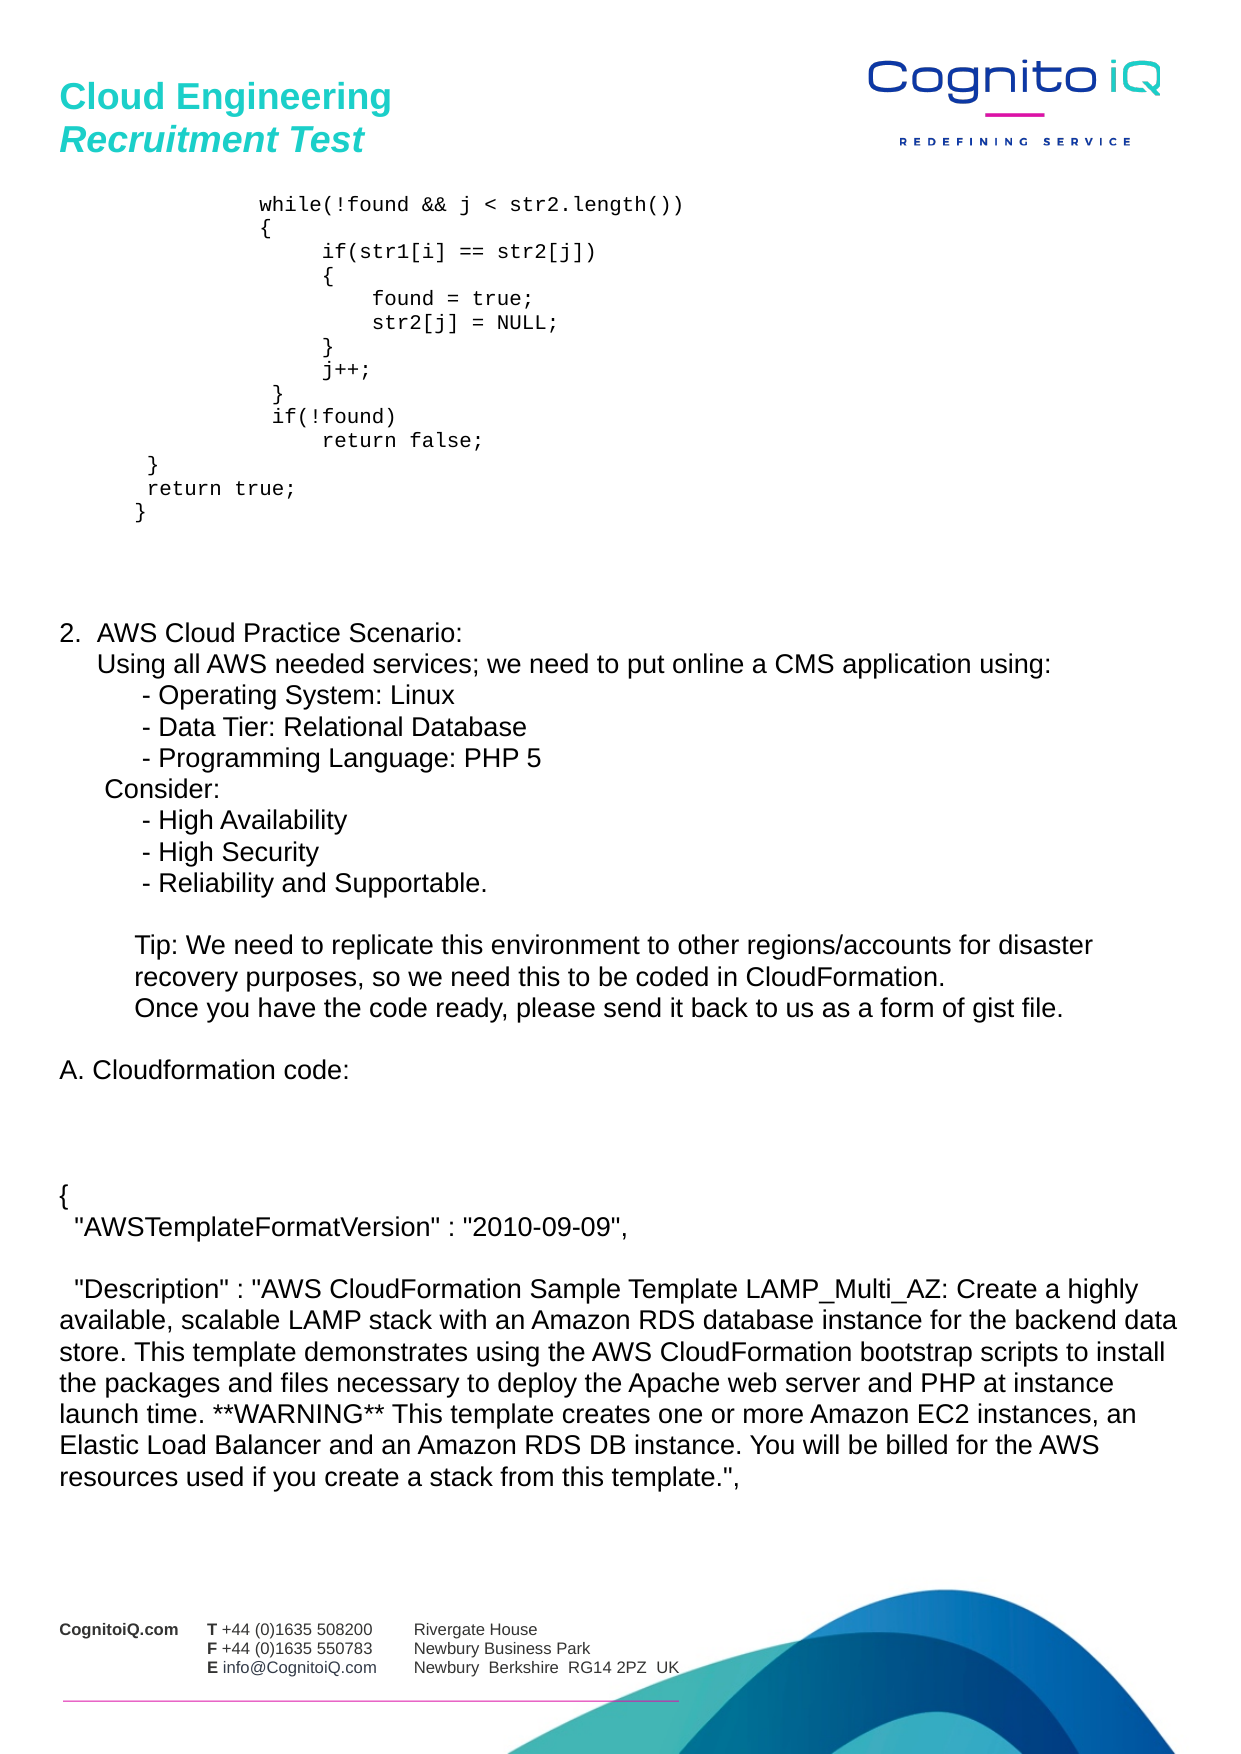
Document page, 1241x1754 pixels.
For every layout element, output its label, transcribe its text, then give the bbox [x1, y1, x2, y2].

text j++; [59, 359, 1181, 383]
text return true; [59, 477, 1181, 501]
text Using all AWS needed services; we need to put online a CMS application using: [97, 648, 1181, 679]
text return false; [59, 430, 1181, 454]
text - Reliability and Supportable. [134, 867, 1181, 898]
text { [59, 217, 1181, 241]
text { [59, 1179, 1181, 1211]
text - High Availability [134, 804, 1181, 836]
list AWS Cloud Practice Scenario: [59, 617, 1181, 648]
text found = true; [59, 288, 1181, 312]
text } [59, 454, 1181, 477]
text while(!found && j < str2.length()) [59, 194, 1181, 217]
text if(str1[i] == str2[j]) [59, 241, 1181, 265]
text Tip: We need to replicate this environment to other regions/accounts for disaster recovery purposes, so we need this to be coded in CloudFormation. [134, 929, 1181, 992]
text Consider: [59, 773, 1181, 804]
text if(!found) [59, 407, 1181, 430]
text "AWSTemplateFormatVersion" : "2010-09-09", [59, 1211, 1181, 1242]
text - Data Tier: Relational Database [134, 711, 1181, 742]
picture [871, 56, 1166, 151]
text - High Security [134, 836, 1181, 867]
text { [59, 265, 1181, 288]
text } [59, 336, 1181, 359]
text - Operating System: Linux [134, 679, 1181, 711]
text } [59, 383, 1181, 407]
text A. Cloudformation code: [59, 1054, 1181, 1086]
text Once you have the code ready, please send it back to us as a form of gist file. [134, 992, 1181, 1023]
text str2[j] = NULL; [59, 312, 1181, 336]
text "Description" : "AWS CloudFormation Sample Template LAMP_Multi_AZ: Create a highly available, scalable LAMP stack with an Amazon RDS database instance for the backend data store. This template demonstrates using the AWS CloudFormation bootstrap scripts to install the packages and files necessary to deploy the Apache web server and PHP at instance launch time. **WARNING** This template creates one or more Amazon EC2 instances, an Elastic Load Balancer and an Amazon RDS DB instance. You will be billed for the AWS resources used if you create a stack from this template.", [59, 1273, 1181, 1492]
text } [59, 501, 1181, 525]
text - Programming Language: PHP 5 [134, 742, 1181, 773]
